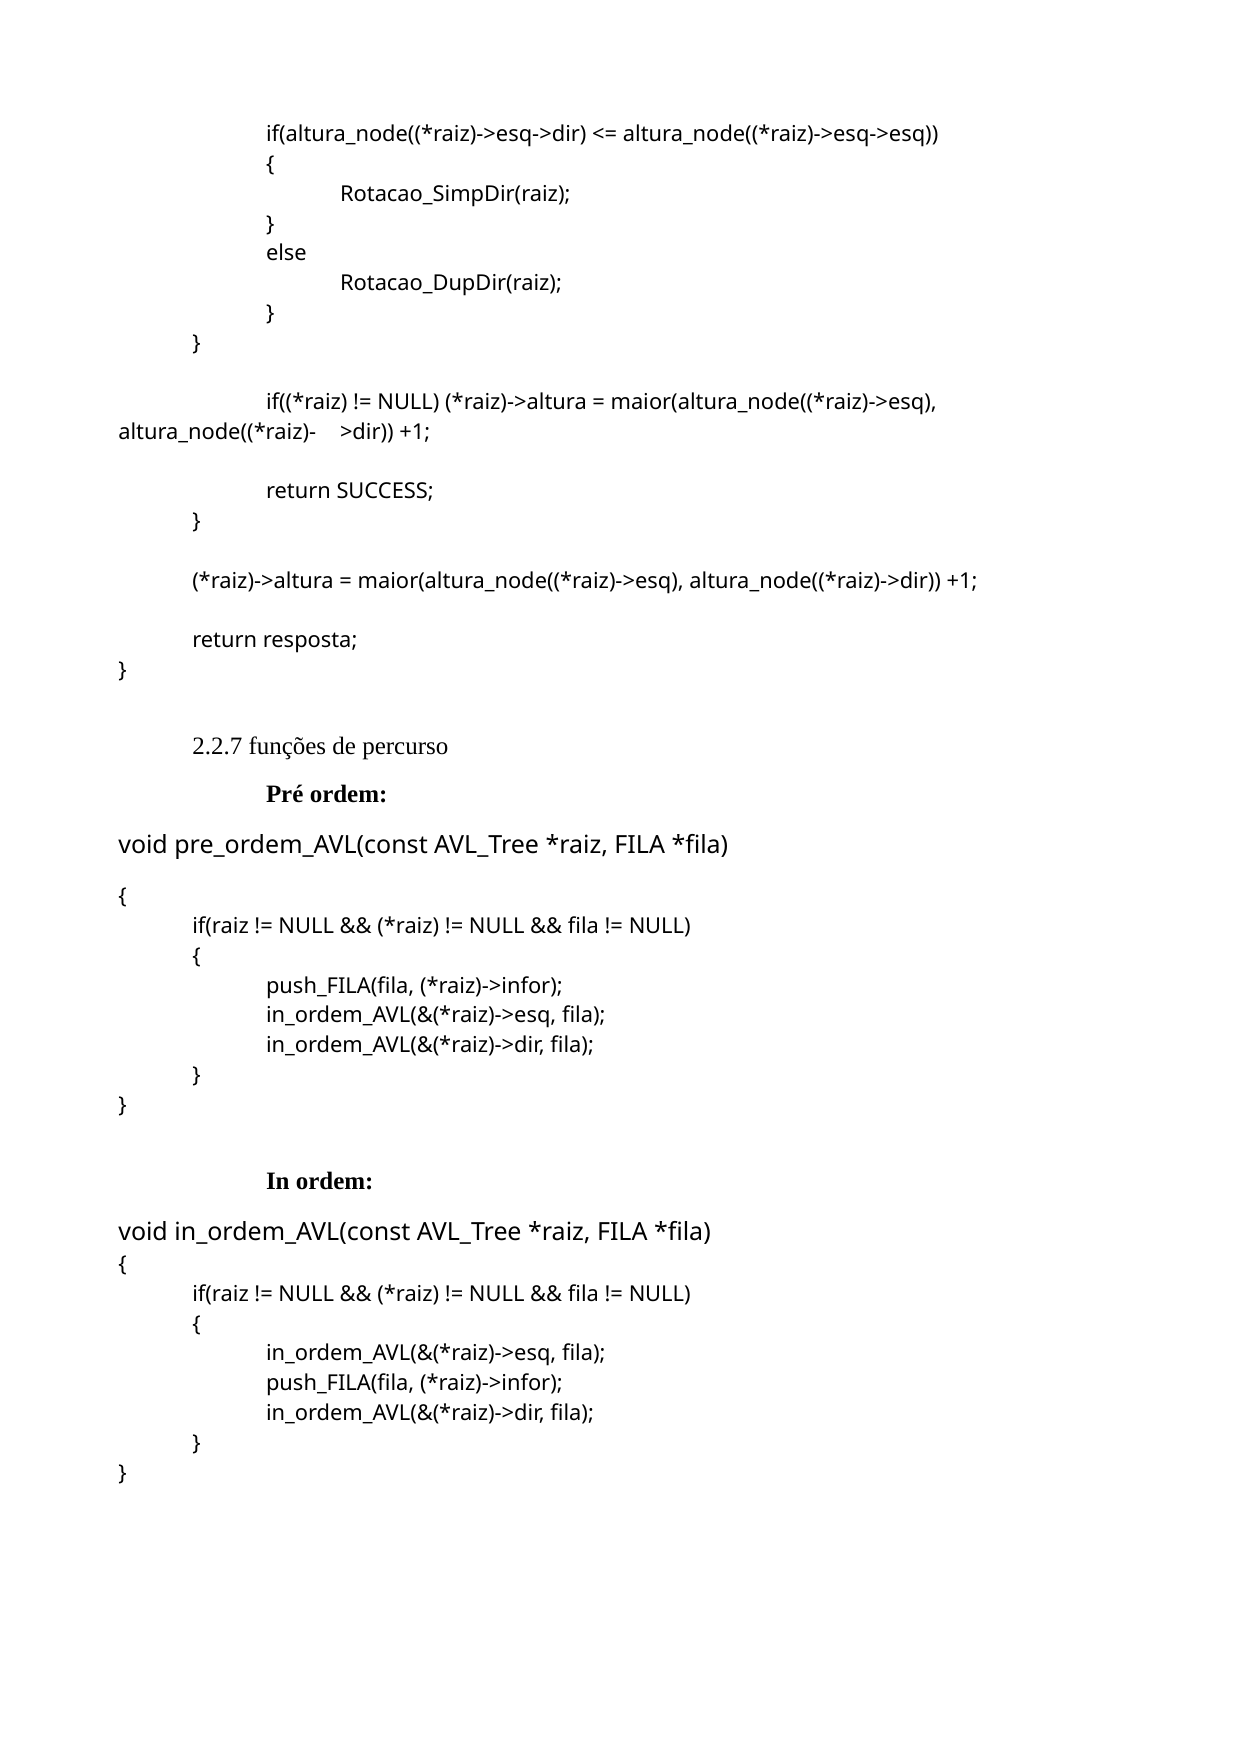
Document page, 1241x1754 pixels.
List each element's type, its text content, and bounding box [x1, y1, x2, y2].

text { [118, 1307, 1122, 1337]
text { [118, 1248, 1122, 1278]
text push_FILA(fila, (*raiz)->infor); [118, 970, 1122, 999]
text Rotacao_SimpDir(raiz); [118, 178, 1122, 207]
text if(raiz != NULL && (*raiz) != NULL && fila != NULL) [118, 1278, 1122, 1307]
text else [118, 237, 1122, 267]
text in_ordem_AVL(&(*raiz)->esq, fila); [118, 1337, 1122, 1367]
text } [118, 207, 1122, 237]
text return SUCCESS; [118, 475, 1122, 505]
text } [118, 654, 1122, 684]
text if((*raiz) != NULL) (*raiz)->altura = maior(altura_node((*raiz)->esq), altura_node((*raiz)- >dir)) +1; [118, 386, 1122, 446]
text 2.2.7 funções de percurso [118, 731, 1122, 760]
text return resposta; [118, 624, 1122, 654]
text in_ordem_AVL(&(*raiz)->dir, fila); [118, 1029, 1122, 1059]
text } [118, 1059, 1122, 1089]
text } [118, 327, 1122, 356]
text if(raiz != NULL && (*raiz) != NULL && fila != NULL) [118, 910, 1122, 940]
text in_ordem_AVL(&(*raiz)->dir, fila); [118, 1397, 1122, 1427]
text push_FILA(fila, (*raiz)->infor); [118, 1367, 1122, 1397]
text Pré ordem: [118, 779, 1122, 808]
text void in_ordem_AVL(const AVL_Tree *raiz, FILA *fila) [118, 1214, 1122, 1248]
text { [118, 880, 1122, 910]
text in_ordem_AVL(&(*raiz)->esq, fila); [118, 999, 1122, 1029]
text } [118, 1089, 1122, 1119]
text In ordem: [118, 1166, 1122, 1195]
text } [118, 297, 1122, 327]
text } [118, 505, 1122, 535]
text { [118, 940, 1122, 970]
text (*raiz)->altura = maior(altura_node((*raiz)->esq), altura_node((*raiz)->dir)) +1; [118, 565, 1122, 594]
text } [118, 1427, 1122, 1456]
text { [118, 148, 1122, 178]
text Rotacao_DupDir(raiz); [118, 267, 1122, 297]
text if(altura_node((*raiz)->esq->dir) <= altura_node((*raiz)->esq->esq)) [118, 118, 1122, 148]
text } [118, 1456, 1122, 1486]
text void pre_ordem_AVL(const AVL_Tree *raiz, FILA *fila) [118, 827, 1122, 861]
